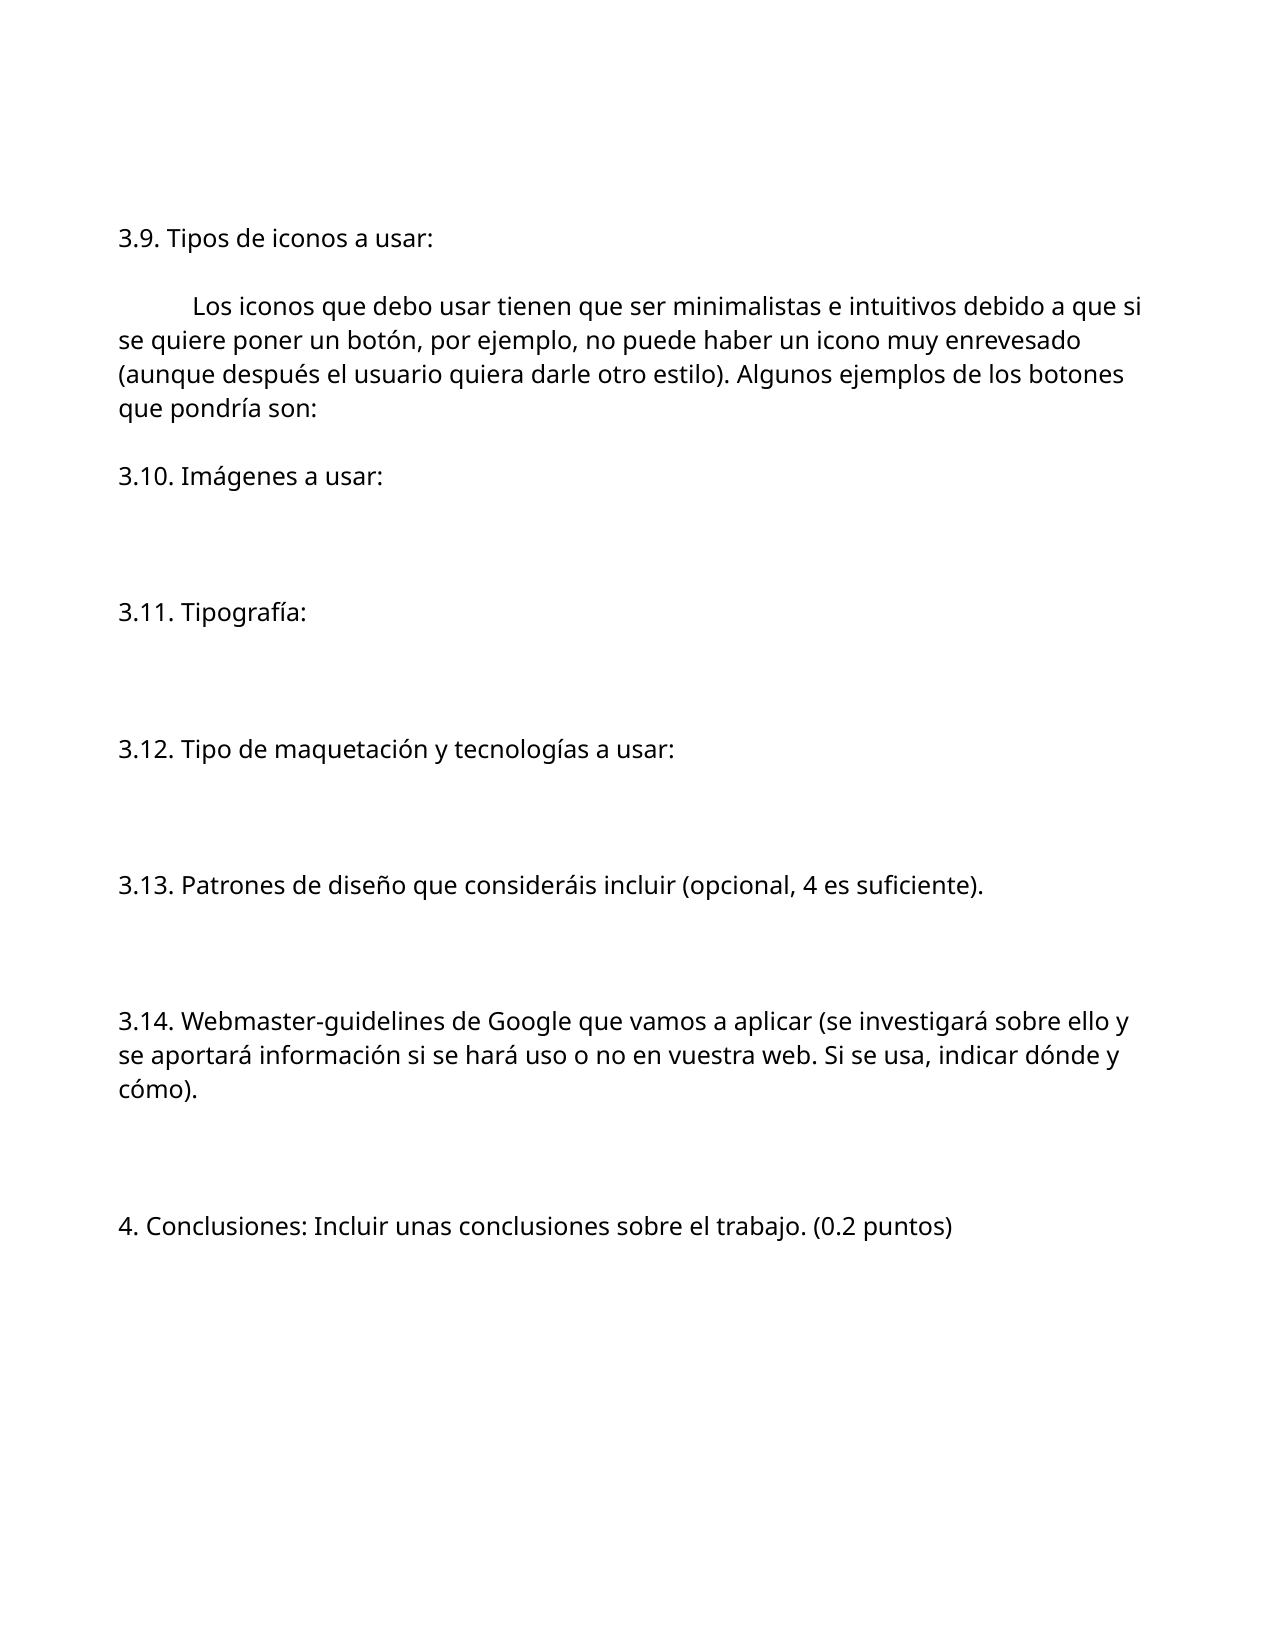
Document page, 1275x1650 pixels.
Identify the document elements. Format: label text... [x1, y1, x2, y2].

text 3.11. Tipografía: [118, 595, 1157, 629]
text 3.10. Imágenes a usar: [118, 459, 1157, 493]
text 3.9. Tipos de iconos a usar: [118, 220, 1157, 254]
text Los iconos que debo usar tienen que ser minimalistas e intuitivos debido a que si se quiere poner un botón, por ejemplo, no puede haber un icono muy enrevesado (aunque después el usuario quiera darle otro estilo). Algunos ejemplos de los botones que pondría son: [118, 288, 1157, 425]
text 3.12. Tipo de maquetación y tecnologías a usar: [118, 731, 1157, 765]
text 3.14. Webmaster-guidelines de Google que vamos a aplicar (se investigará sobre ello y se aportará información si se hará uso o no en vuestra web. Si se usa, indicar dónde y cómo). [118, 1004, 1157, 1106]
text 4. Conclusiones: Incluir unas conclusiones sobre el trabajo. (0.2 puntos) [118, 1208, 1157, 1242]
text 3.13. Patrones de diseño que consideráis incluir (opcional, 4 es suficiente). [118, 867, 1157, 902]
